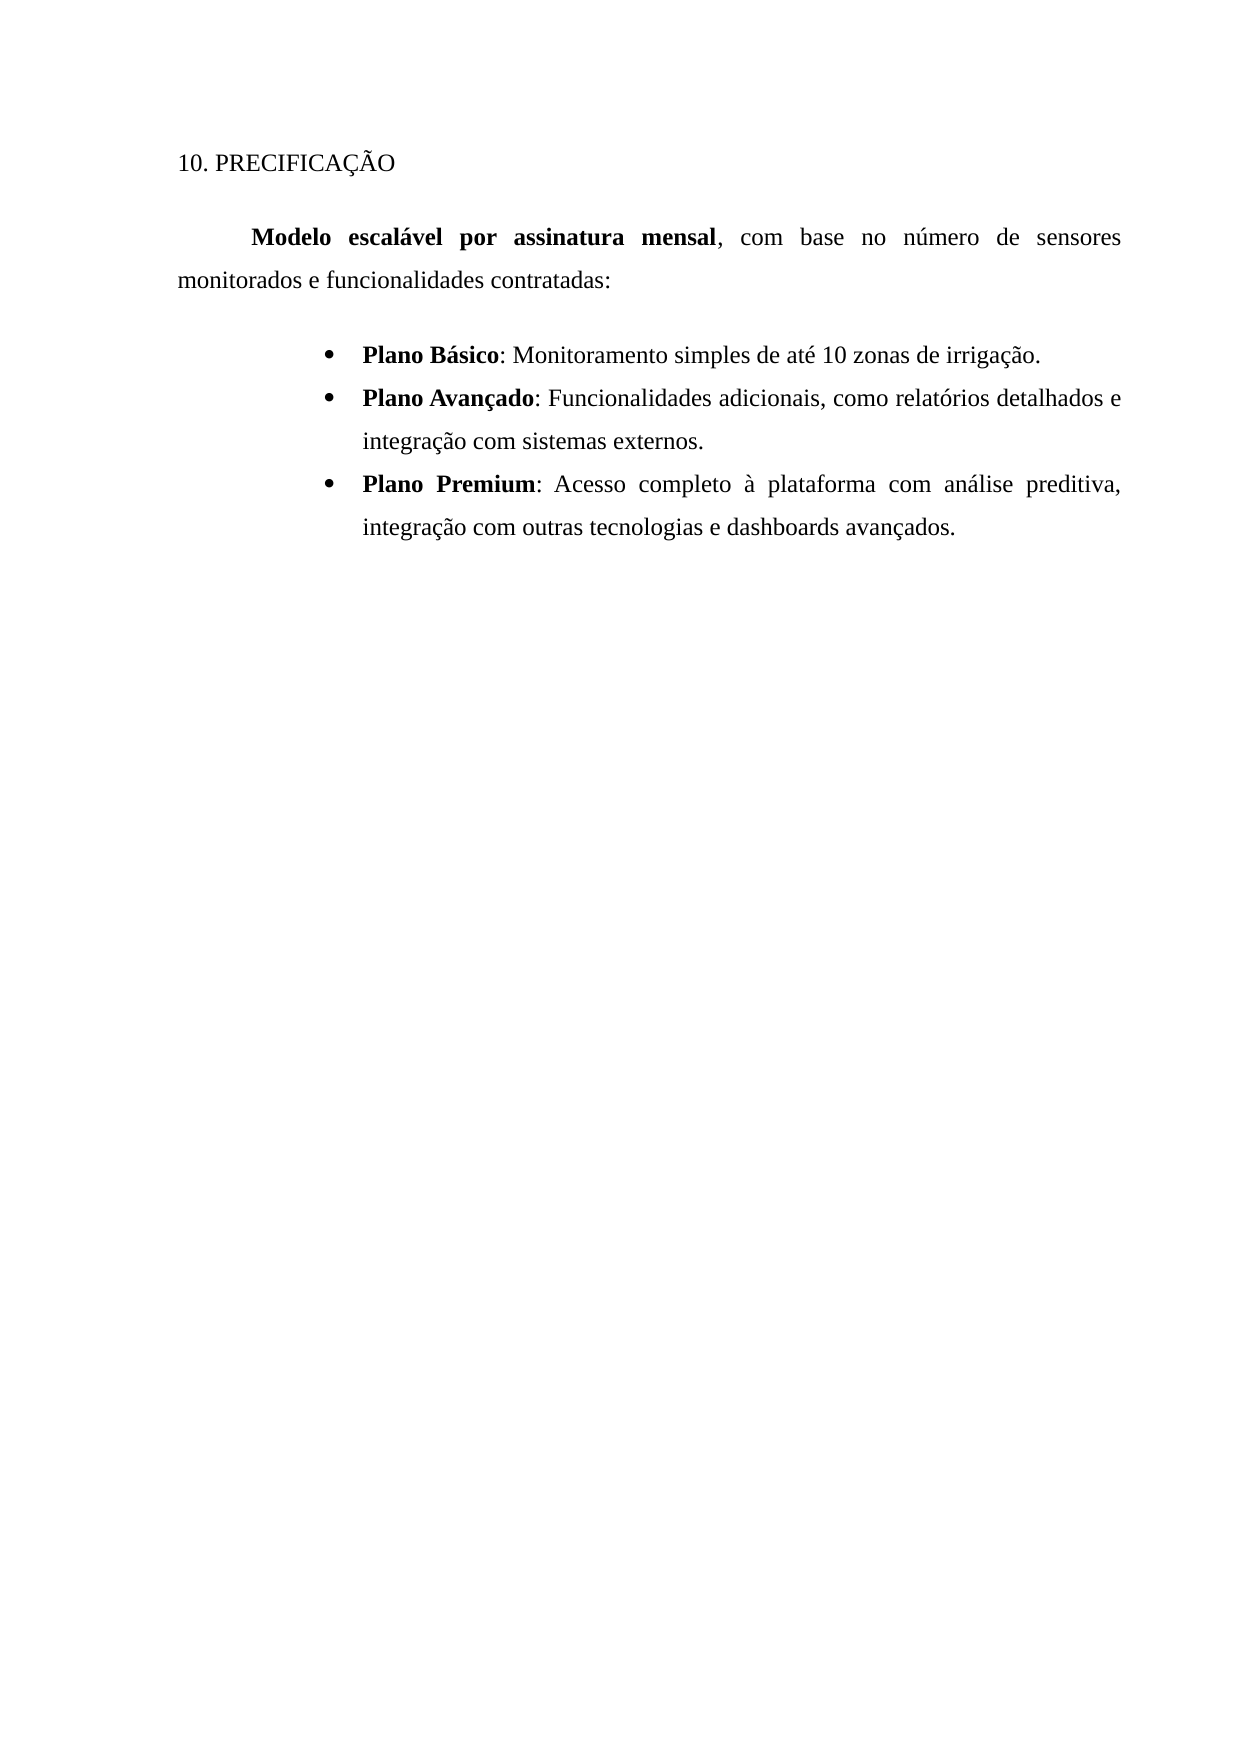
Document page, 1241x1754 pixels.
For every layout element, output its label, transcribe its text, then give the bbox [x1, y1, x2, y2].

text Modelo escalável por assinatura mensal, com base no número de sensores monitorados e funcionalidades contratadas: [177, 222, 1122, 294]
list Plano Premium: Acesso completo à plataforma com análise preditiva, integração com outras tecnologias e dashboards avançados. [325, 469, 1122, 541]
list Plano Básico: Monitoramento simples de até 10 zonas de irrigação. [325, 340, 1122, 369]
subtitle 10. Precificação [177, 148, 1122, 177]
list Plano Avançado: Funcionalidades adicionais, como relatórios detalhados e integração com sistemas externos. [325, 383, 1122, 455]
